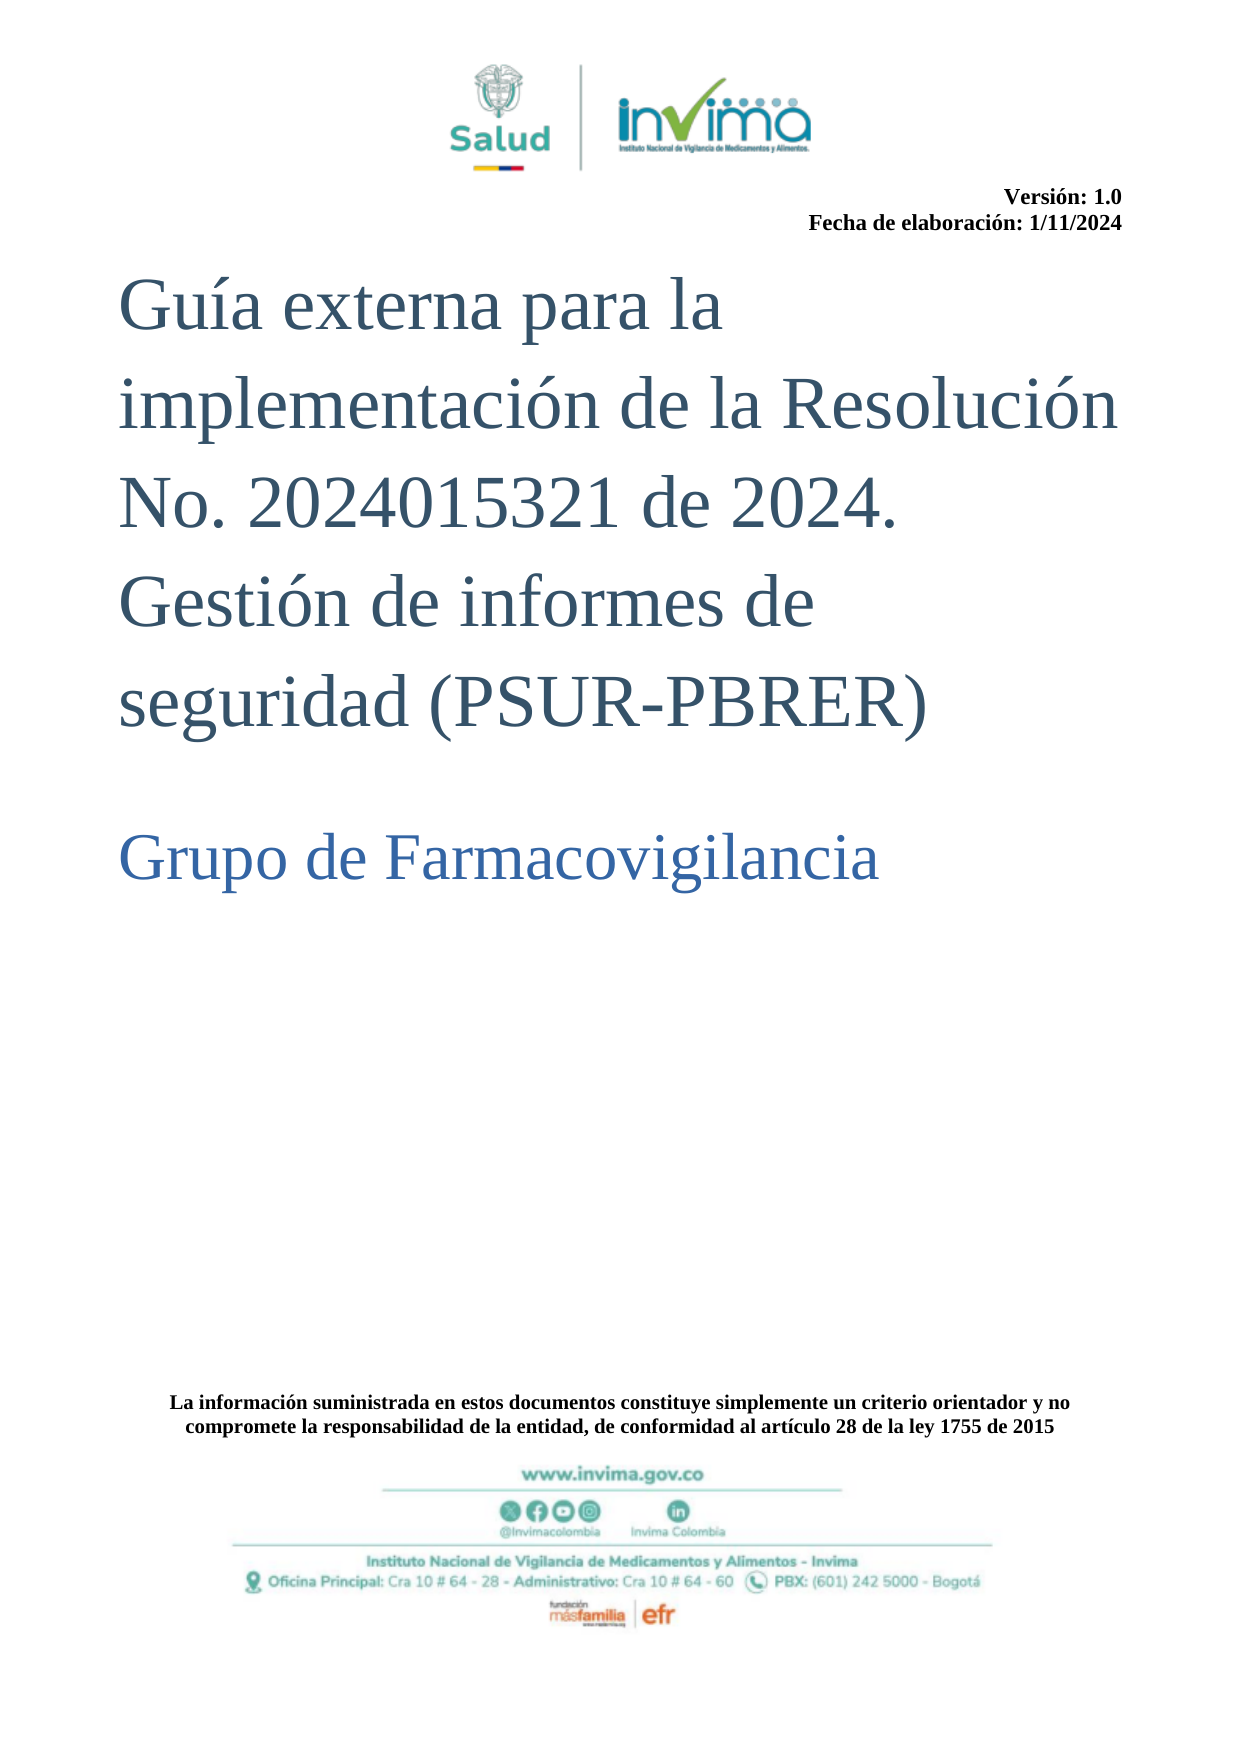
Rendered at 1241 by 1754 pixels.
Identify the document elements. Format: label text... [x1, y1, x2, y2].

picture [222, 1462, 1018, 1636]
picture [420, 40, 820, 183]
text Grupo de Farmacovigilancia [118, 817, 1122, 894]
text Guía externa para la implementación de la Resolución No. 2024015321 de 2024. Gestión de informes de seguridad (PSUR-PBRER) [118, 259, 1122, 742]
